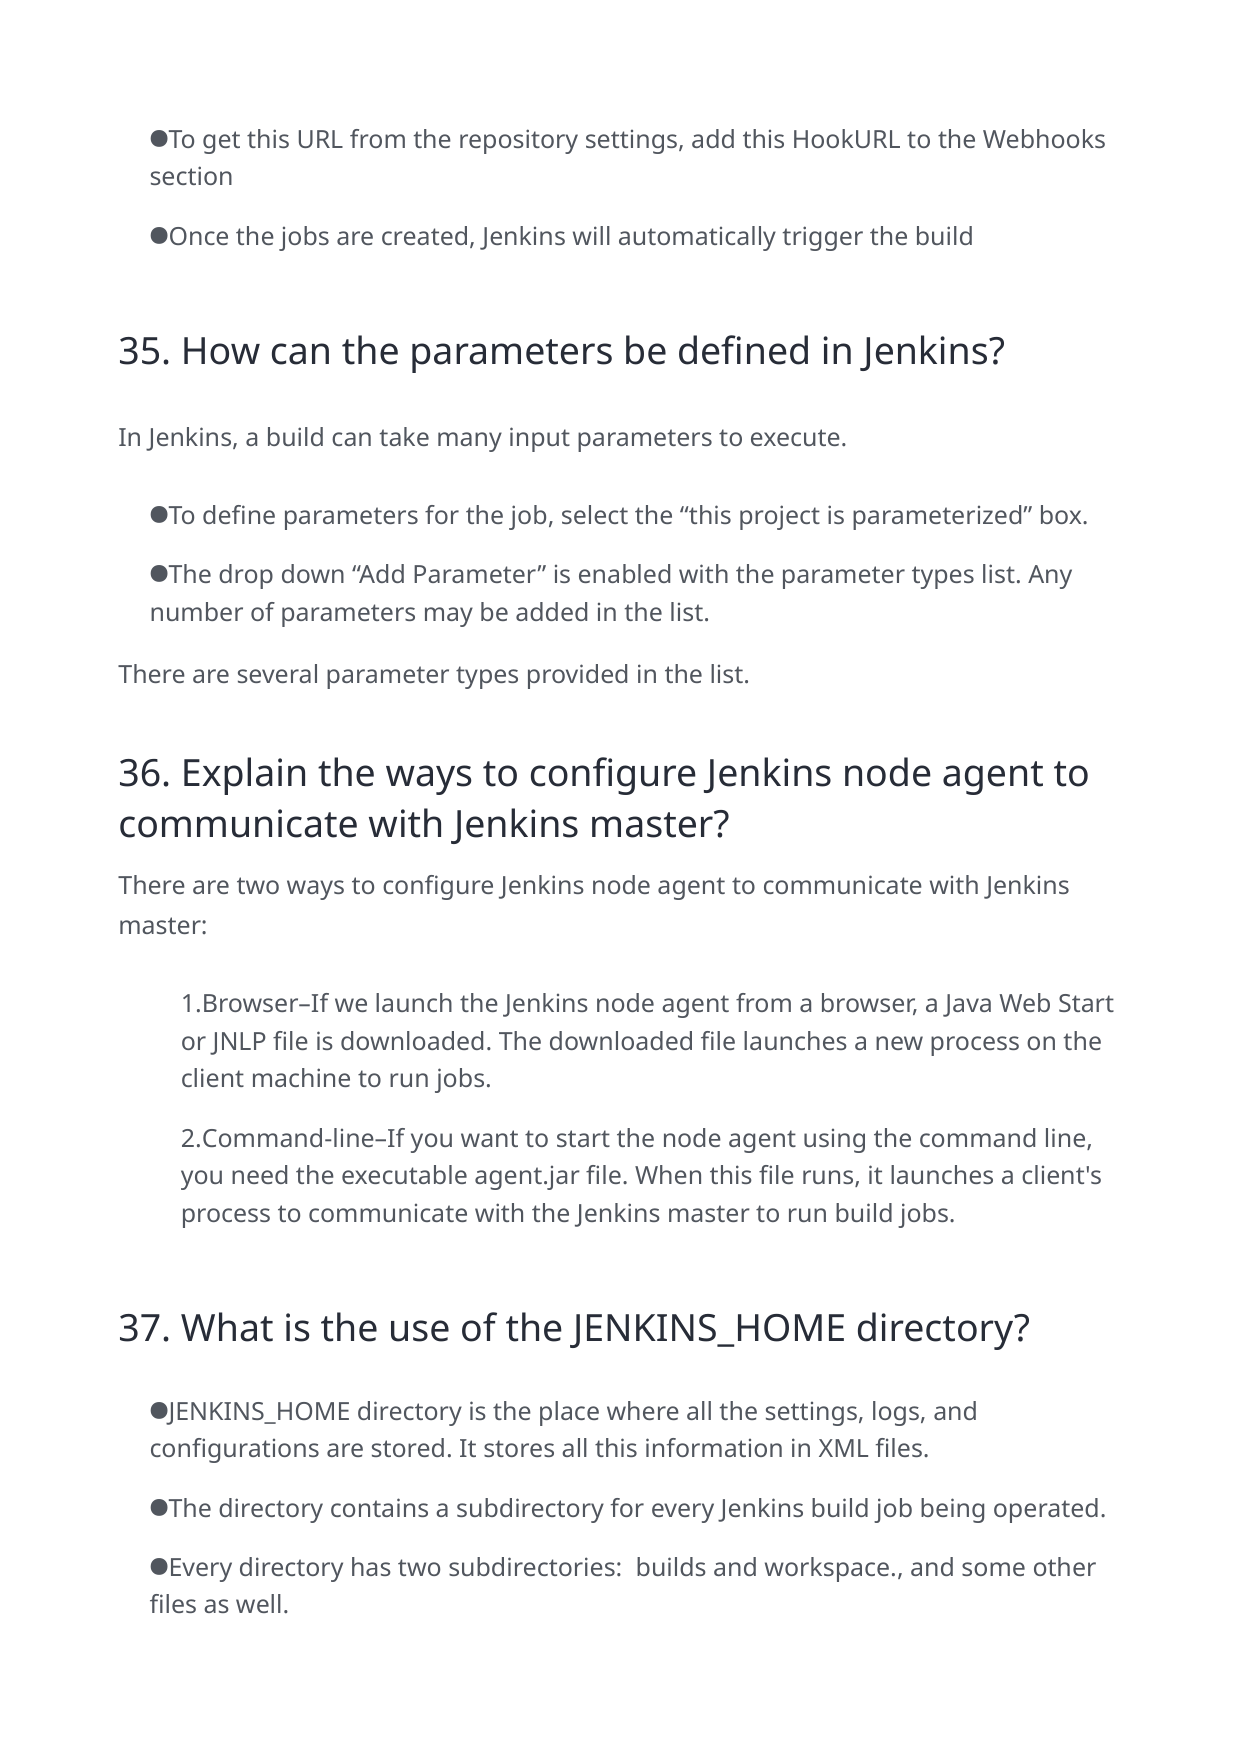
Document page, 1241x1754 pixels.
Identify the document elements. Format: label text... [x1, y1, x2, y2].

text There are two ways to configure Jenkins node agent to communicate with Jenkins master: [118, 861, 1122, 942]
list Command-line–If you want to start the node agent using the command line, you need the executable agent.jar file. When this file runs, it launches a client's process to communicate with the Jenkins master to run build jobs. [118, 1117, 1122, 1229]
list To get this URL from the repository settings, add this HookURL to the Webhooks section [118, 118, 1122, 193]
list To define parameters for the job, select the “this project is parameterized” box. [118, 494, 1122, 532]
text There are several parameter types provided in the list. [118, 650, 1122, 691]
list Once the jobs are created, Jenkins will automatically trigger the build [118, 215, 1122, 252]
list The directory contains a subdirectory for every Jenkins build job being operated. [118, 1487, 1122, 1524]
list Every directory has two subdirectories: builds and workspace., and some other files as well. [118, 1546, 1122, 1621]
subtitle 37. What is the use of the JENKINS_HOME directory? [118, 1301, 1122, 1352]
list The drop down “Add Parameter” is enabled with the parameter types list. Any number of parameters may be added in the list. [118, 553, 1122, 628]
subtitle 35. How can the parameters be defined in Jenkins? [118, 324, 1122, 375]
text In Jenkins, a build can take many input parameters to execute. [118, 413, 1122, 453]
list JENKINS_HOME directory is the place where all the settings, logs, and configurations are stored. It stores all this information in XML files. [118, 1390, 1122, 1465]
subtitle 36. Explain the ways to configure Jenkins node agent to communicate with Jenkins master? [118, 746, 1122, 848]
list Browser–If we launch the Jenkins node agent from a browser, a Java Web Start or JNLP file is downloaded. The downloaded file launches a new process on the client machine to run jobs. [118, 983, 1122, 1095]
